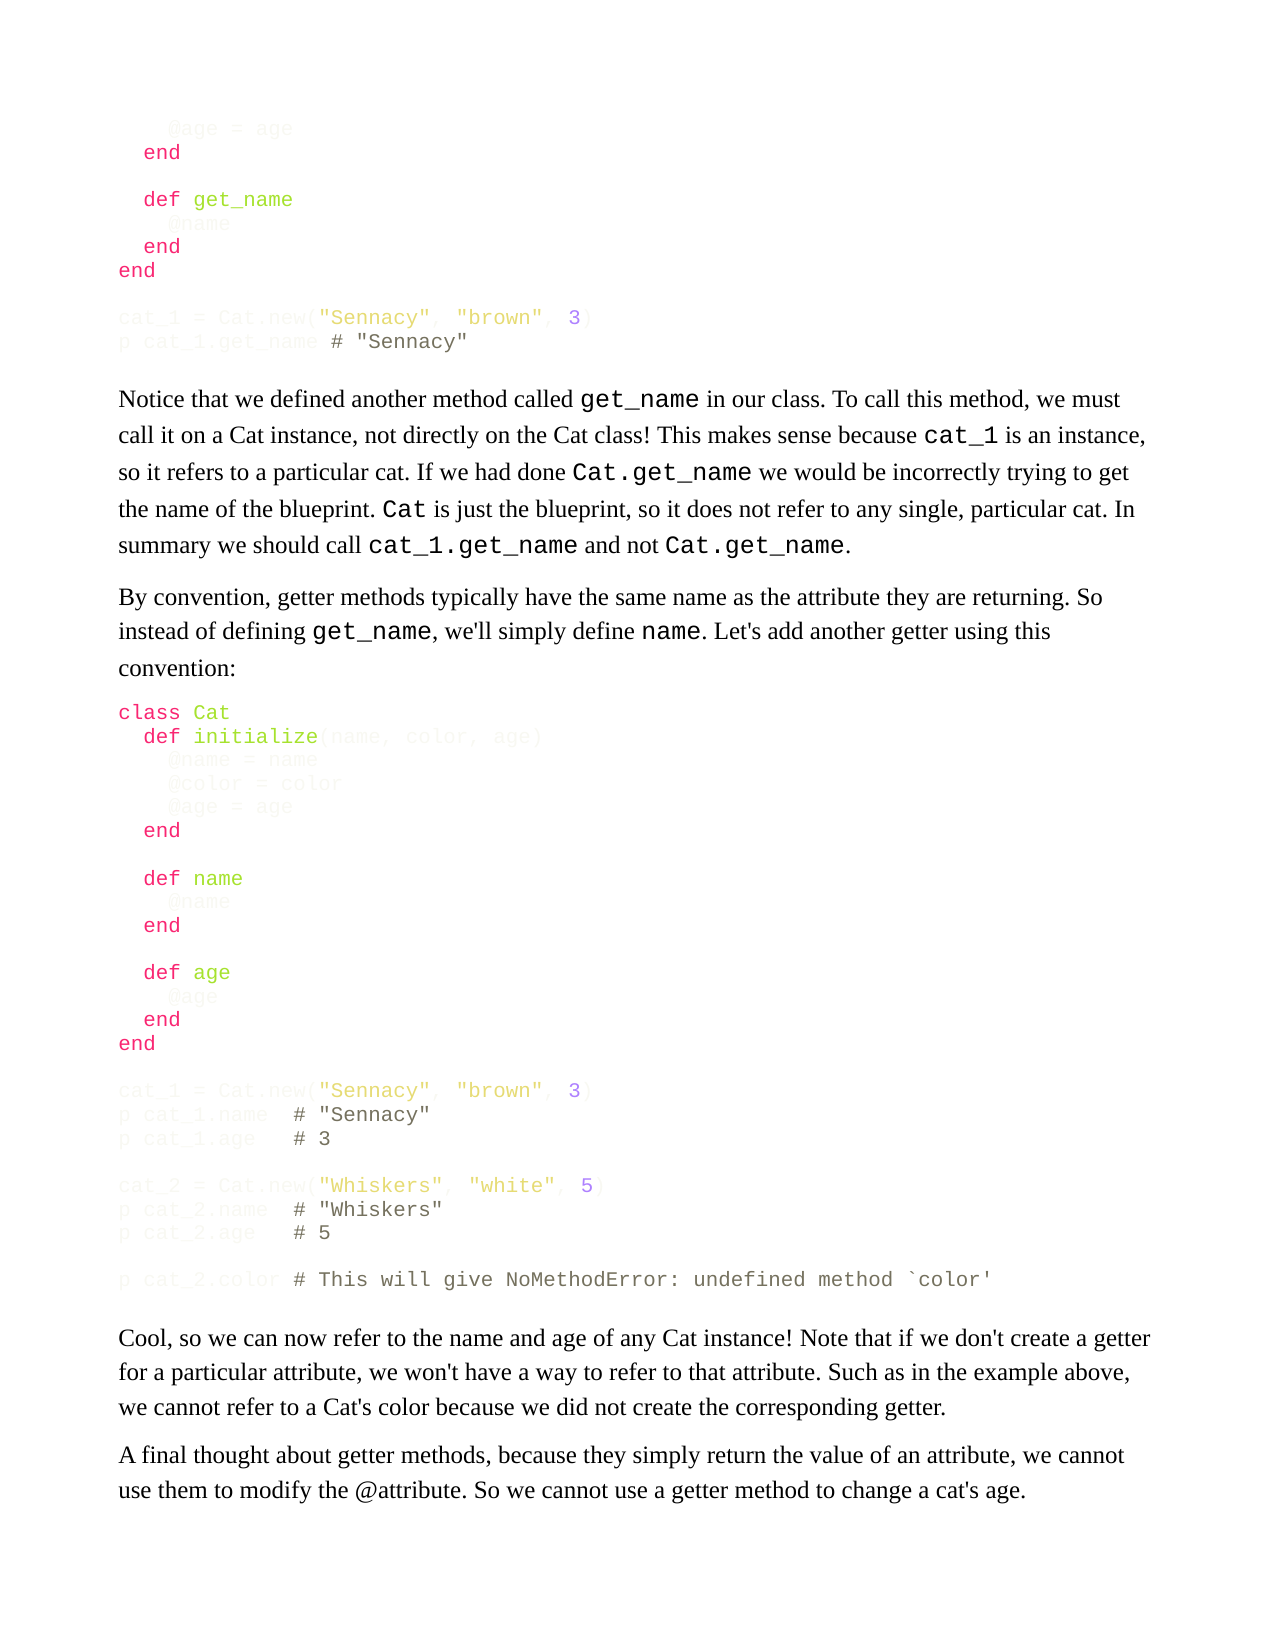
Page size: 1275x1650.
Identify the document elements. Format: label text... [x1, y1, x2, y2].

text end [118, 1033, 1157, 1057]
text p cat_1.get_name # "Sennacy" [118, 331, 1157, 354]
text @name = name [118, 749, 1157, 773]
text @name [118, 891, 1157, 915]
text def name [118, 867, 1157, 891]
text cat_2 = Cat.new("Whiskers", "white", 5) [118, 1175, 1157, 1198]
text def age [118, 962, 1157, 986]
text cat_1 = Cat.new("Sennacy", "brown", 3) [118, 307, 1157, 331]
text p cat_2.name # "Whiskers" [118, 1198, 1157, 1222]
text By convention, getter methods typically have the same name as the attribute they are returning. So instead of defining get_name, we'll simply define name. Let's add another getter using this convention: [118, 582, 1157, 682]
text end [118, 820, 1157, 844]
text Notice that we defined another method called get_name in our class. To call this method, we must call it on a Cat instance, not directly on the Cat class! This makes sense because cat_1 is an instance, so it refers to a particular cat. If we had done Cat.get_name we would be incorrectly trying to get the name of the blueprint. Cat is just the blueprint, so it does not refer to any single, particular cat. In summary we should call cat_1.get_name and not Cat.get_name. [118, 384, 1157, 561]
text def get_name [118, 189, 1157, 213]
text p cat_1.age # 3 [118, 1128, 1157, 1151]
text end [118, 142, 1157, 165]
text A final thought about getter methods, because they simply return the value of an attribute, we cannot use them to modify the @attribute. So we cannot use a getter method to change a cat's age. [118, 1441, 1157, 1504]
text @age = age [118, 797, 1157, 820]
text cat_1 = Cat.new("Sennacy", "brown", 3) [118, 1080, 1157, 1104]
text @name [118, 213, 1157, 236]
text @age [118, 986, 1157, 1009]
text end [118, 236, 1157, 260]
text p cat_2.age # 5 [118, 1222, 1157, 1246]
text class Cat [118, 702, 1157, 726]
text p cat_2.color # This will give NoMethodError: undefined method `color' [118, 1269, 1157, 1293]
text end [118, 915, 1157, 938]
text end [118, 260, 1157, 284]
text p cat_1.name # "Sennacy" [118, 1104, 1157, 1128]
text @age = age [118, 118, 1157, 142]
text @color = color [118, 773, 1157, 797]
text end [118, 1009, 1157, 1033]
text Cool, so we can now refer to the name and age of any Cat instance! Note that if we don't create a getter for a particular attribute, we won't have a way to refer to that attribute. Such as in the example above, we cannot refer to a Cat's color because we did not create the corresponding getter. [118, 1323, 1157, 1420]
text def initialize(name, color, age) [118, 726, 1157, 749]
